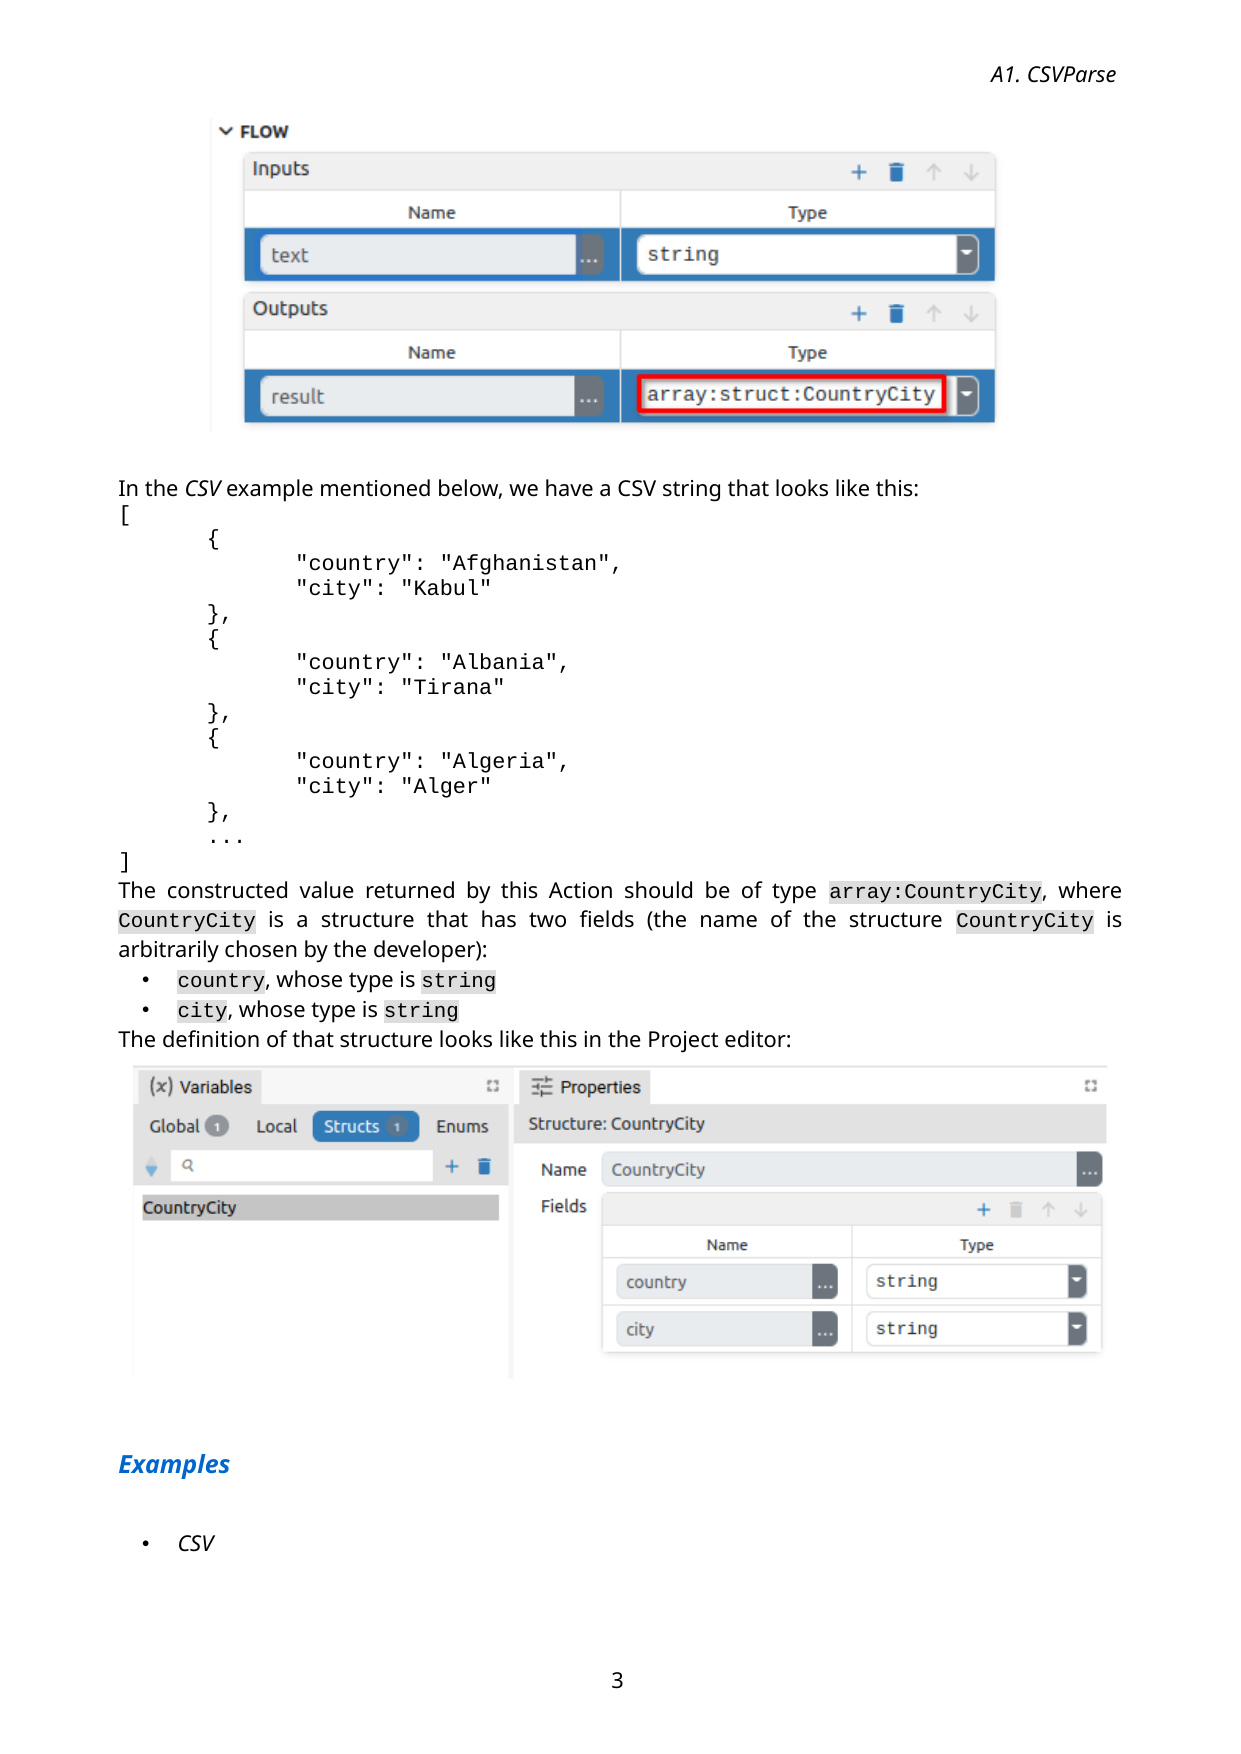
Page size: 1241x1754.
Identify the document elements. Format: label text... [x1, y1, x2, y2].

text "city": "Alger" [118, 775, 1122, 800]
text [ [118, 503, 1122, 527]
text In the CSV example mentioned below, we have a CSV string that looks like this: [118, 473, 1122, 503]
text "country": "Afghanistan", [118, 552, 1122, 577]
picture [132, 1065, 1108, 1379]
list CSV [142, 1528, 1110, 1558]
text "city": "Kabul" [118, 577, 1122, 602]
subtitle Examples [118, 1446, 1122, 1480]
text { [118, 527, 1122, 552]
list country, whose type is string [142, 964, 1110, 994]
list city, whose type is string [142, 994, 1110, 1023]
picture [209, 118, 1031, 432]
text "country": "Algeria", [118, 751, 1122, 775]
text { [118, 726, 1122, 751]
text "country": "Albania", [118, 651, 1122, 676]
text The constructed value returned by this Action should be of type array:CountryCity, where CountryCity is a structure that has two fields (the name of the structure CountryCity is arbitrarily chosen by the developer): [118, 874, 1122, 964]
text "city": "Tirana" [118, 676, 1122, 701]
text The definition of that structure looks like this in the Project editor: [118, 1023, 1122, 1053]
text ] [118, 850, 1122, 874]
text { [118, 627, 1122, 651]
text }, [118, 701, 1122, 726]
text }, [118, 800, 1122, 825]
text }, [118, 602, 1122, 627]
text ... [118, 825, 1122, 850]
